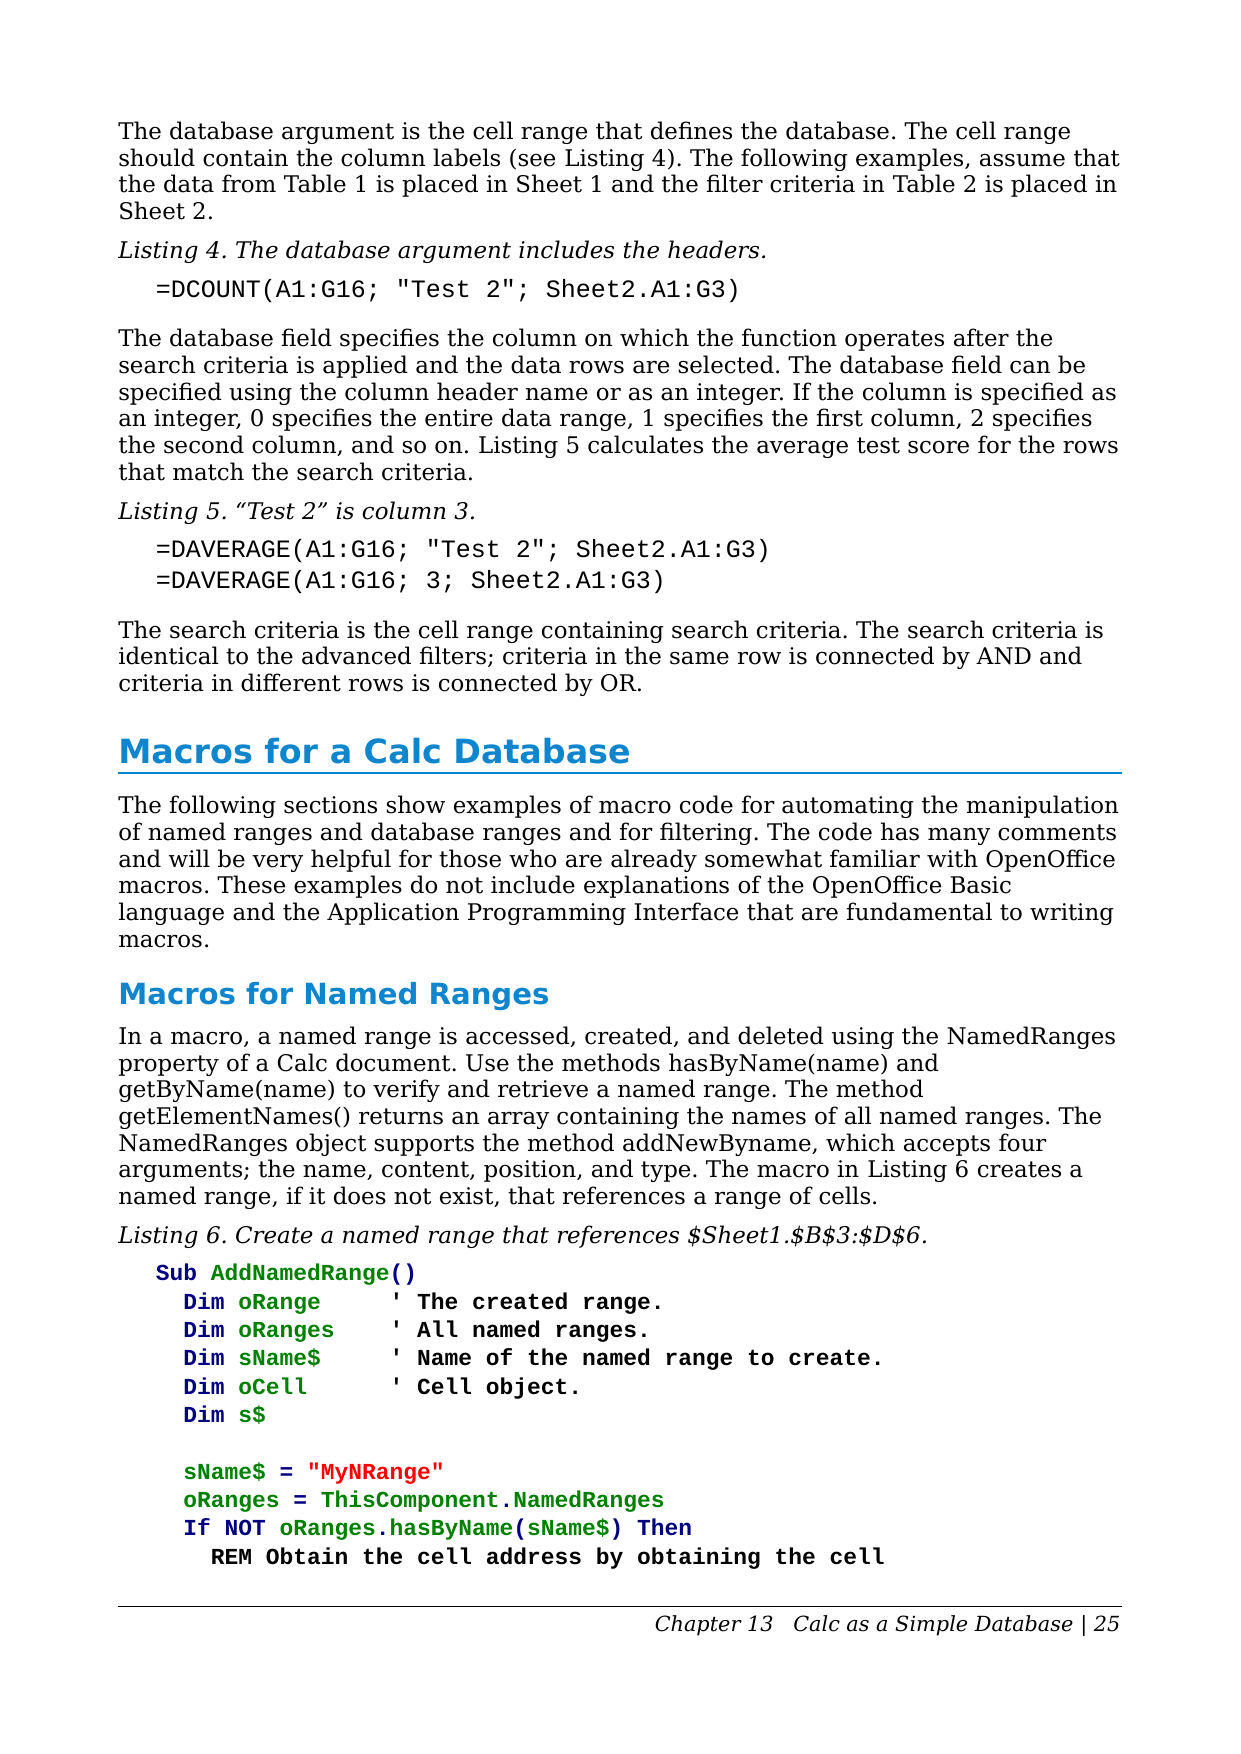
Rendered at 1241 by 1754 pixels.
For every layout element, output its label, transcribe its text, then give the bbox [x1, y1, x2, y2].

list Listing 4. The database argument includes the headers. [118, 237, 1122, 264]
text The following sections show examples of macro code for automating the manipulation of named ranges and database ranges and for filtering. The code has many comments and will be very helpful for those who are already somewhat familiar with OpenOffice macros. These examples do not include explanations of the OpenOffice Basic language and the Application Programming Interface that are fundamental to writing macros. [118, 793, 1122, 953]
list Listing 5. “Test 2” is column 3. [118, 498, 1122, 524]
text =DAVERAGE(A1:G16; "Test 2"; Sheet2.A1:G3) [156, 537, 1092, 565]
text The database argument is the cell range that defines the database. The cell range should contain the column labels (see Listing 4). The following examples, assume that the data from Table 1 is placed in Sheet 1 and the filter criteria in Table 2 is placed in Sheet 2. [118, 118, 1122, 225]
text Dim oRange ' The created range. [156, 1290, 1092, 1316]
text oRanges = ThisComponent.NamedRanges [156, 1488, 1092, 1514]
text The database field specifies the column on which the function operates after the search criteria is applied and the data rows are selected. The database field can be specified using the column header name or as an integer. If the column is specified as an integer, 0 specifies the entire data range, 1 specifies the first column, 2 specifies the second column, and so on. Listing 5 calculates the average test score for the rows that match the search criteria. [118, 325, 1122, 485]
text REM Obtain the cell address by obtaining the cell [156, 1545, 1092, 1571]
text The search criteria is the cell range containing search criteria. The search criteria is identical to the advanced filters; criteria in the same row is connected by AND and criteria in different rows is connected by OR. [118, 617, 1122, 697]
text =DCOUNT(A1:G16; "Test 2"; Sheet2.A1:G3) [156, 276, 1092, 305]
subtitle Macros for a Calc Database [118, 733, 1122, 772]
text Dim oRanges ' All named ranges. [156, 1318, 1092, 1344]
list Listing 6. Create a named range that references $Sheet1.$B$3:$D$6. [118, 1222, 1122, 1249]
text If NOT oRanges.hasByName(sName$) Then [156, 1517, 1092, 1543]
subtitle Macros for Named Ranges [118, 977, 1122, 1011]
text Dim oCell ' Cell object. [156, 1375, 1092, 1401]
text =DAVERAGE(A1:G16; 3; Sheet2.A1:G3) [156, 568, 1092, 596]
text Dim sName$ ' Name of the named range to create. [156, 1347, 1092, 1373]
text Dim s$ [156, 1403, 1092, 1429]
text Sub AddNamedRange() [156, 1262, 1092, 1288]
text In a macro, a named range is accessed, created, and deleted using the NamedRanges property of a Calc document. Use the methods hasByName(name) and getByName(name) to verify and retrieve a named range. The method getElementNames() returns an array containing the names of all named ranges. The NamedRanges object supports the method addNewByname, which accepts four arguments; the name, content, position, and type. The macro in Listing 6 creates a named range, if it does not exist, that references a range of cells. [118, 1023, 1122, 1210]
text sName$ = "MyNRange" [156, 1460, 1092, 1486]
